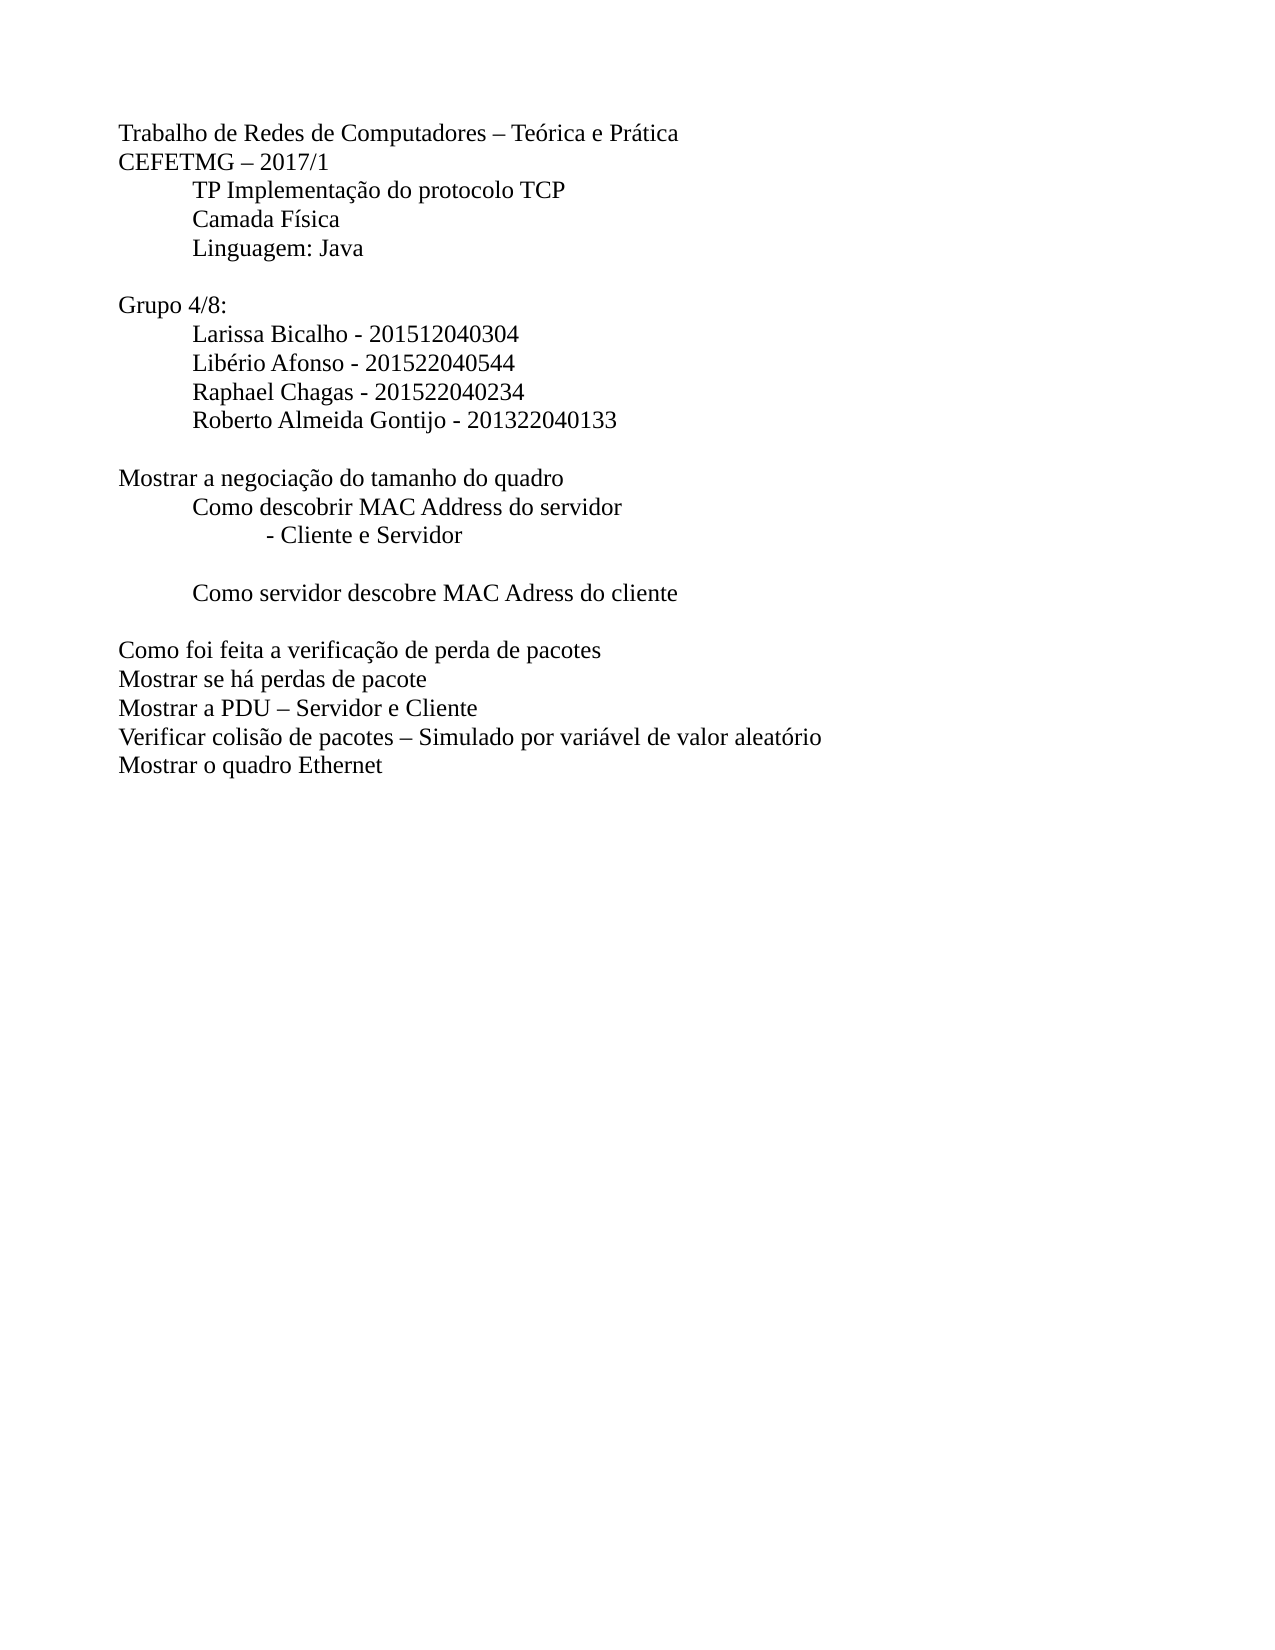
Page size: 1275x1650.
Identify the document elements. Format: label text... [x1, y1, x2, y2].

text CEFETMG – 2017/1 [118, 147, 1157, 176]
text Libério Afonso - 201522040544 [118, 348, 1157, 377]
text Verificar colisão de pacotes – Simulado por variável de valor aleatório [118, 722, 1157, 751]
text Como servidor descobre MAC Adress do cliente [118, 578, 1157, 607]
text Larissa Bicalho - 201512040304 [118, 319, 1157, 348]
text - Cliente e Servidor [118, 521, 1157, 549]
text Como descobrir MAC Address do servidor [118, 492, 1157, 521]
text Camada Física [118, 204, 1157, 233]
text Mostrar a PDU – Servidor e Cliente [118, 693, 1157, 722]
text Trabalho de Redes de Computadores – Teórica e Prática [118, 118, 1157, 147]
text Roberto Almeida Gontijo - 201322040133 [118, 406, 1157, 434]
text Linguagem: Java [118, 233, 1157, 262]
text Mostrar se há perdas de pacote [118, 664, 1157, 693]
text Grupo 4/8: [118, 291, 1157, 319]
text Como foi feita a verificação de perda de pacotes [118, 636, 1157, 664]
text TP Implementação do protocolo TCP [118, 176, 1157, 204]
text Raphael Chagas - 201522040234 [118, 377, 1157, 406]
text Mostrar o quadro Ethernet [118, 751, 1157, 779]
text Mostrar a negociação do tamanho do quadro [118, 463, 1157, 492]
